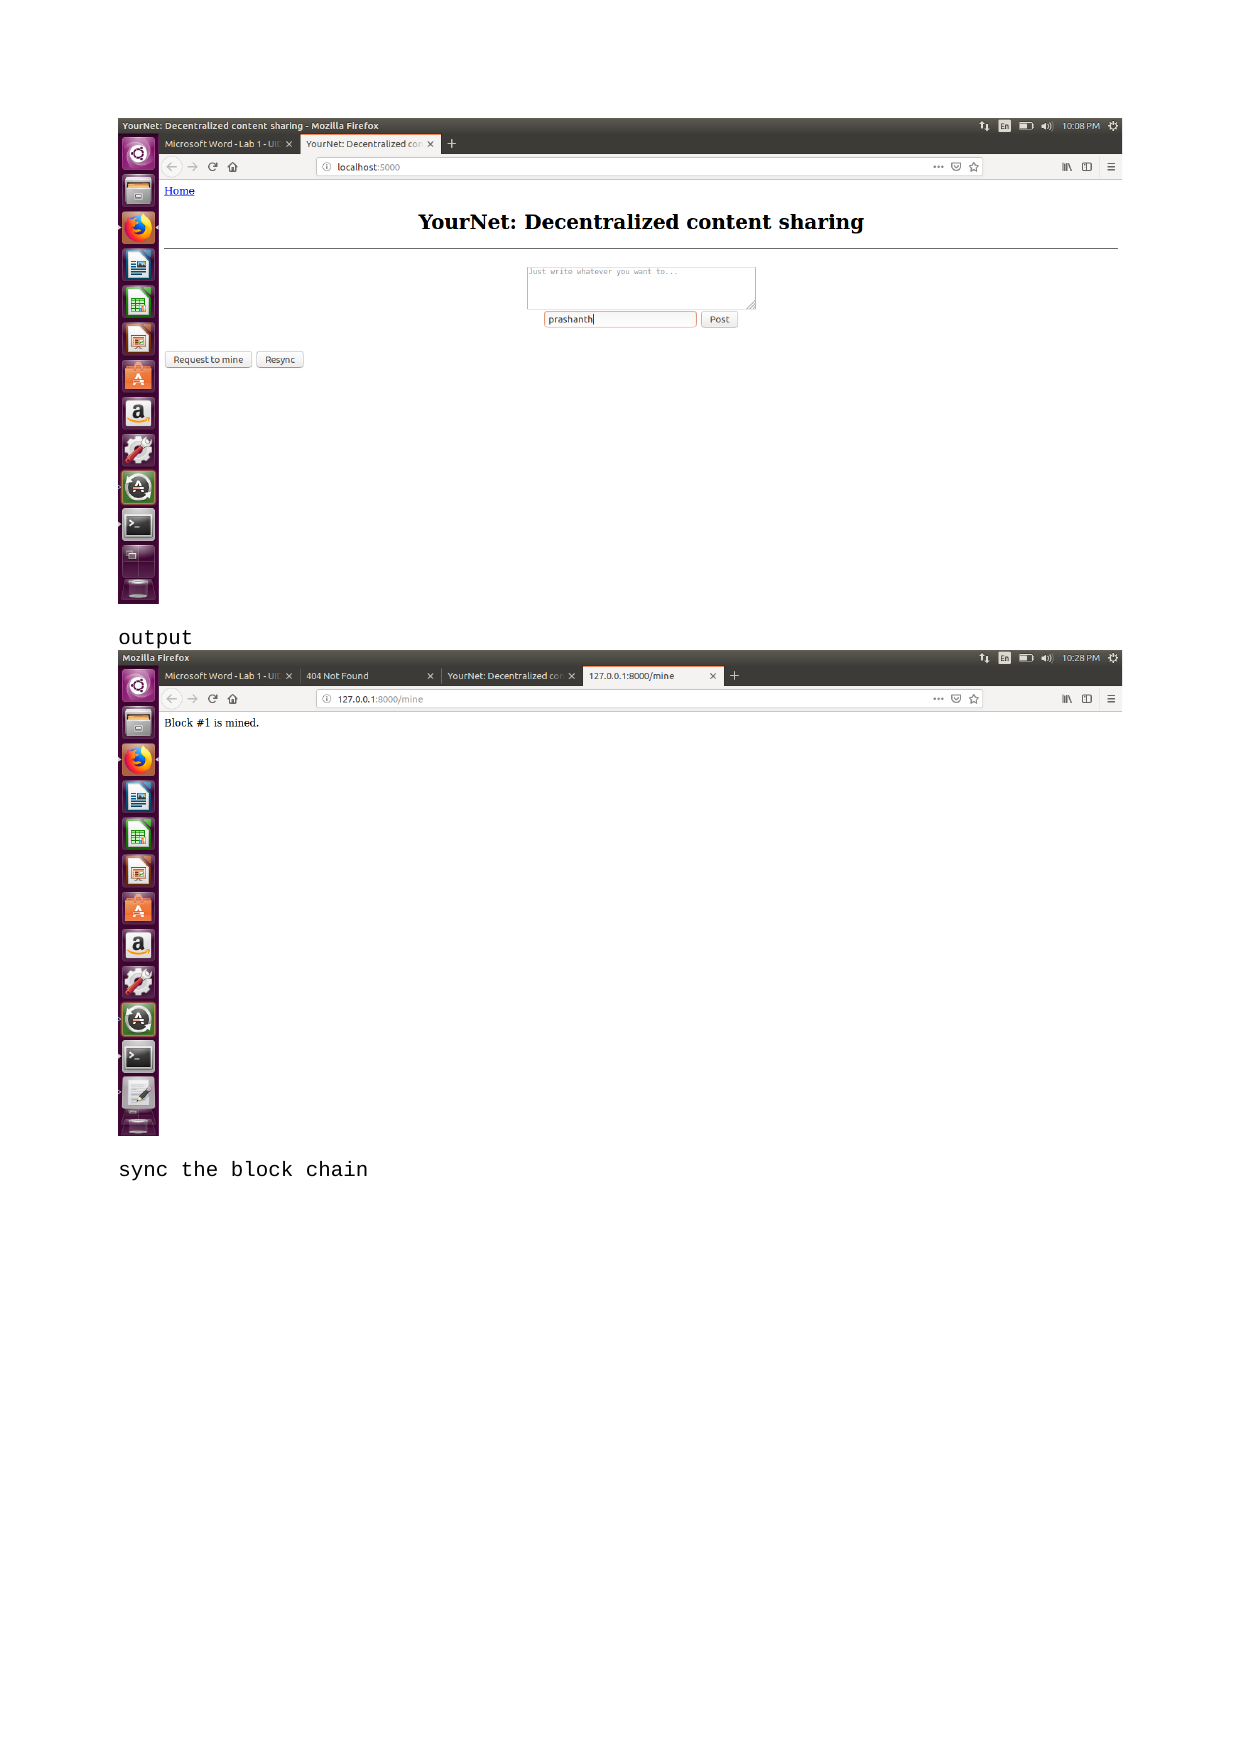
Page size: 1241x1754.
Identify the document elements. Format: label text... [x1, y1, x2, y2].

picture [118, 118, 1123, 604]
text output [118, 627, 1122, 650]
picture [118, 650, 1123, 1136]
text sync the block chain [118, 1159, 1122, 1183]
